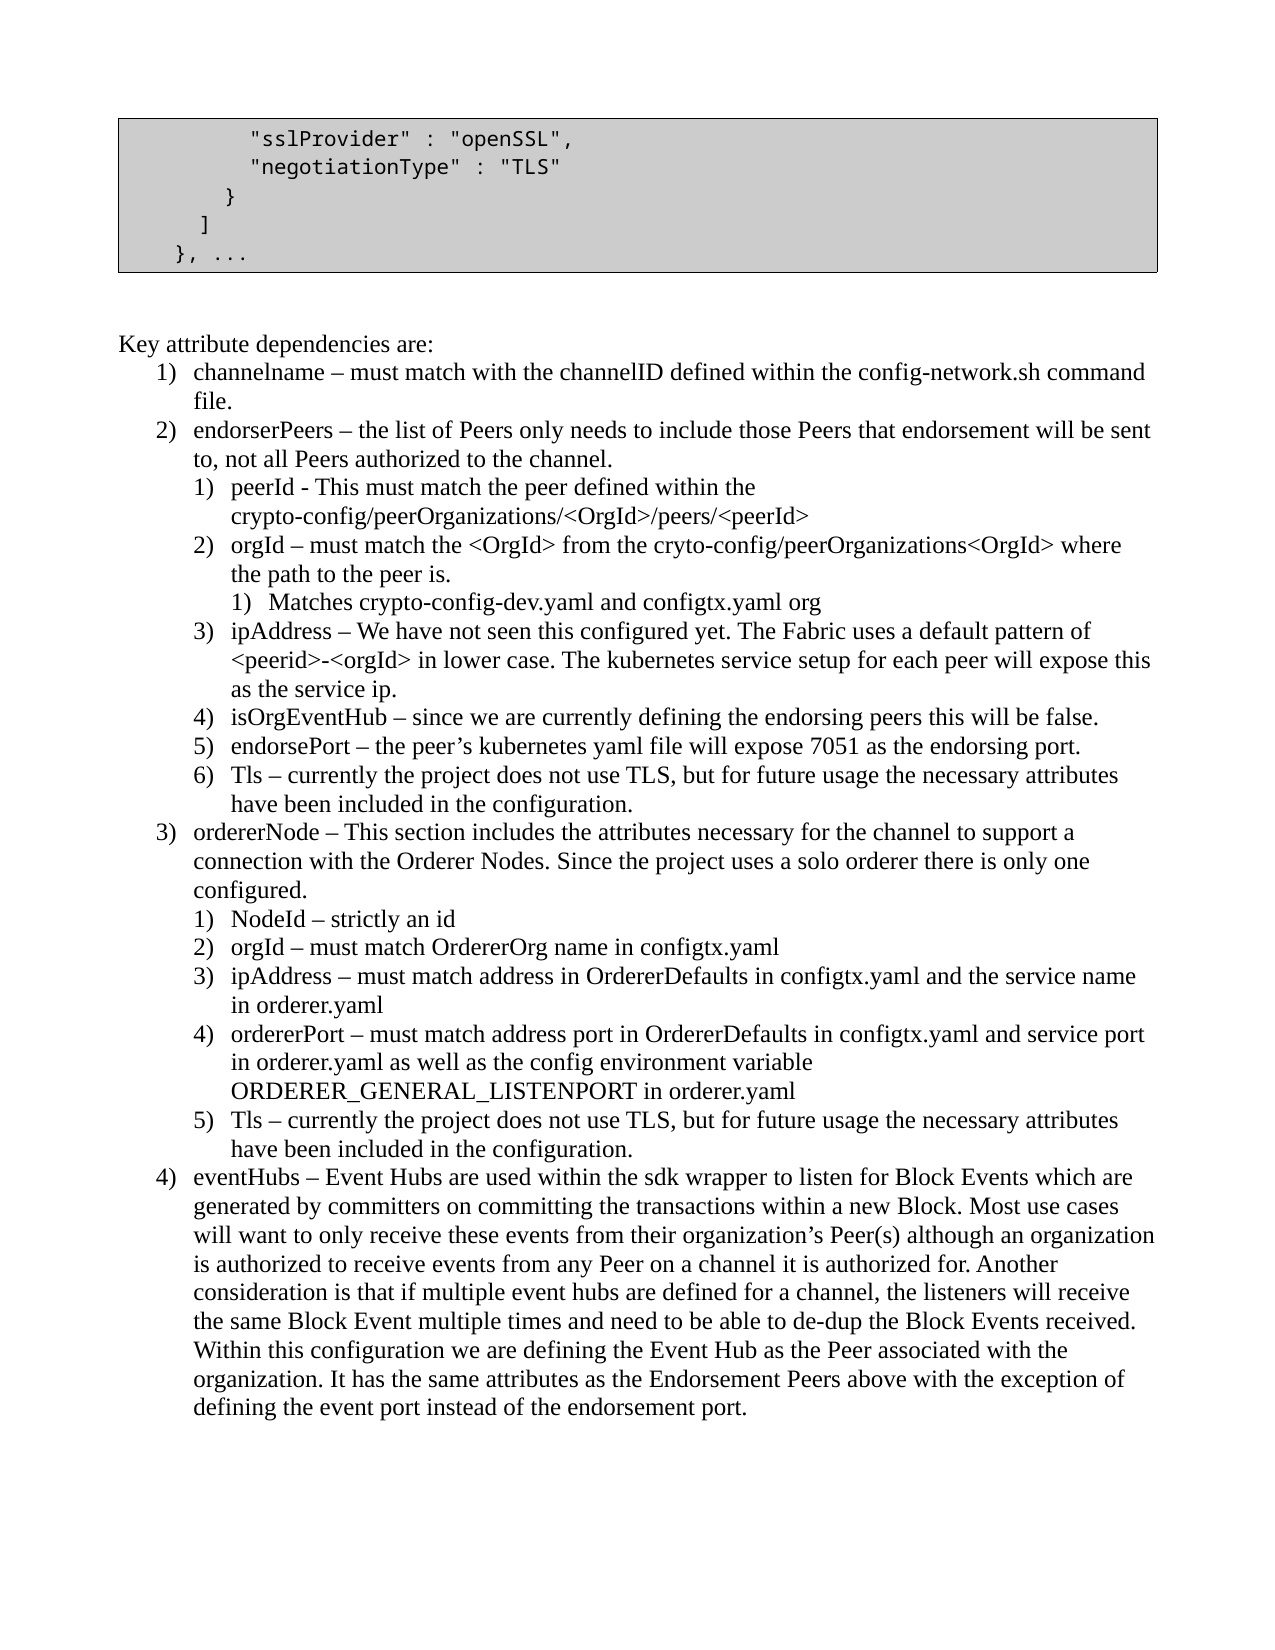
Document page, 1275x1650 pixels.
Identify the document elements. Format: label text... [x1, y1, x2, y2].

list Matches crypto-config-dev.yaml and configtx.yaml org [231, 587, 1157, 616]
table_header "sslProvider" : "openSSL", "negotiationType" : "TLS" } ] }, ... [119, 119, 1157, 272]
list ipAddress – must match address in OrdererDefaults in configtx.yaml and the service name in orderer.yaml [193, 961, 1157, 1019]
list Tls – currently the project does not use TLS, but for future usage the necessary attributes have been included in the configuration. [193, 760, 1157, 817]
list orgId – must match OrdererOrg name in configtx.yaml [193, 932, 1157, 961]
list peerId - This must match the peer defined within the crypto-config/peerOrganizations/<OrgId>/peers/<peerId> [193, 472, 1157, 530]
list orgId – must match the <OrgId> from the cryto-config/peerOrganizations<OrgId> where the path to the peer is. [193, 530, 1157, 587]
text Key attribute dependencies are: [118, 329, 1157, 357]
list ordererPort – must match address port in OrdererDefaults in configtx.yaml and service port in orderer.yaml as well as the config environment variable ORDERER_GENERAL_LISTENPORT in orderer.yaml [193, 1019, 1157, 1105]
list ordererNode – This section includes the attributes necessary for the channel to support a connection with the Orderer Nodes. Since the project uses a solo orderer there is only one configured. [156, 817, 1157, 904]
list isOrgEventHub – since we are currently defining the endorsing peers this will be false. [193, 702, 1157, 731]
list endorserPeers – the list of Peers only needs to include those Peers that endorsement will be sent to, not all Peers authorized to the channel. [156, 415, 1157, 472]
list ipAddress – We have not seen this configured yet. The Fabric uses a default pattern of <peerid>-<orgId> in lower case. The kubernetes service setup for each peer will expose this as the service ip. [193, 616, 1157, 702]
list Tls – currently the project does not use TLS, but for future usage the necessary attributes have been included in the configuration. [193, 1105, 1157, 1162]
list endorsePort – the peer’s kubernetes yaml file will expose 7051 as the endorsing port. [193, 731, 1157, 760]
list channelname – must match with the channelID defined within the config-network.sh command file. [156, 357, 1157, 415]
list eventHubs – Event Hubs are used within the sdk wrapper to listen for Block Events which are generated by committers on committing the transactions within a new Block. Most use cases will want to only receive these events from their organization’s Peer(s) although an organization is authorized to receive events from any Peer on a channel it is authorized for. Another consideration is that if multiple event hubs are defined for a channel, the listeners will receive the same Block Event multiple times and need to be able to de-dup the Block Events received. Within this configuration we are defining the Event Hub as the Peer associated with the organization. It has the same attributes as the Endorsement Peers above with the exception of defining the event port instead of the endorsement port. [156, 1162, 1157, 1421]
list NodeId – strictly an id [193, 904, 1157, 932]
